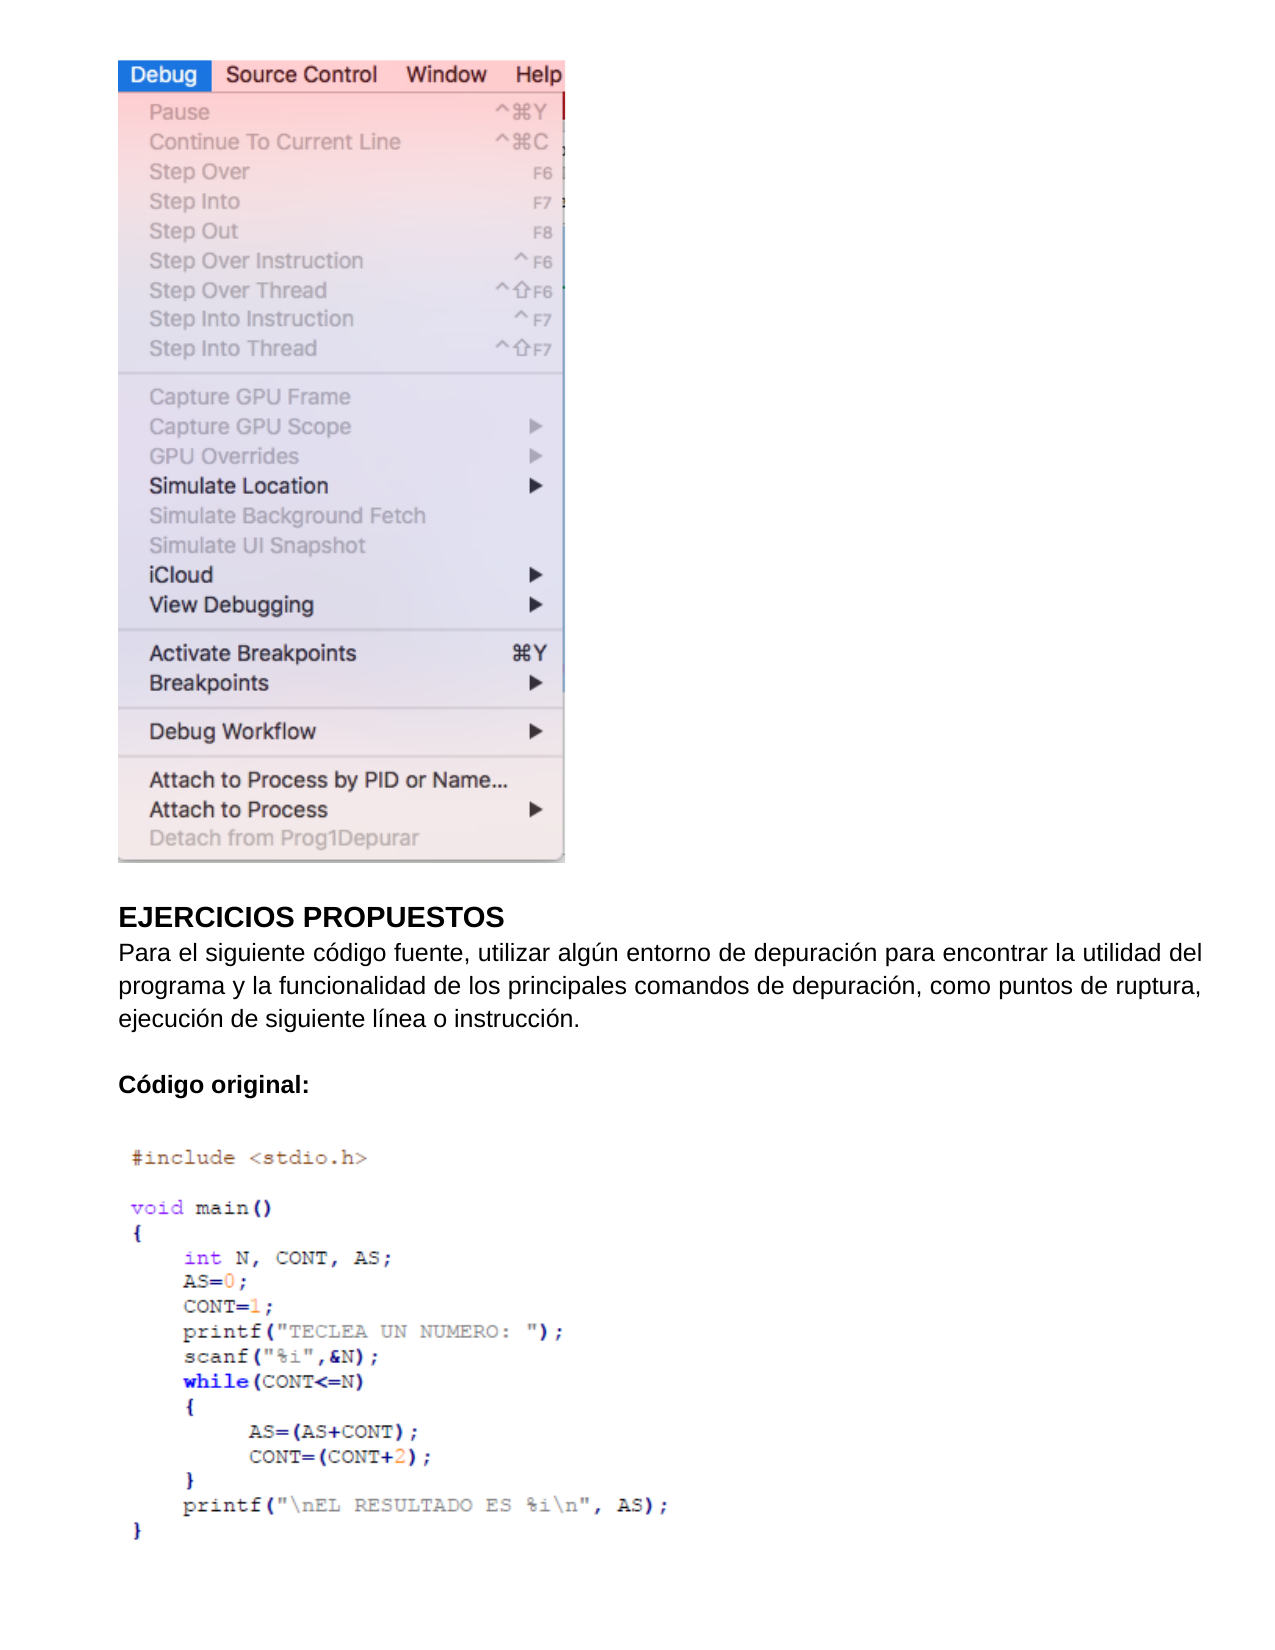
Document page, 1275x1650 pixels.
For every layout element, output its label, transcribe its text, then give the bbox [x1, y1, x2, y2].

text EJERCICIOS PROPUESTOS [118, 900, 1205, 933]
text Para el siguiente código fuente, utilizar algún entorno de depuración para encontrar la utilidad del programa y la funcionalidad de los principales comandos de depuración, como puntos de ruptura, ejecución de siguiente línea o instrucción. [118, 938, 1205, 1033]
text Código original: [118, 1070, 1205, 1099]
